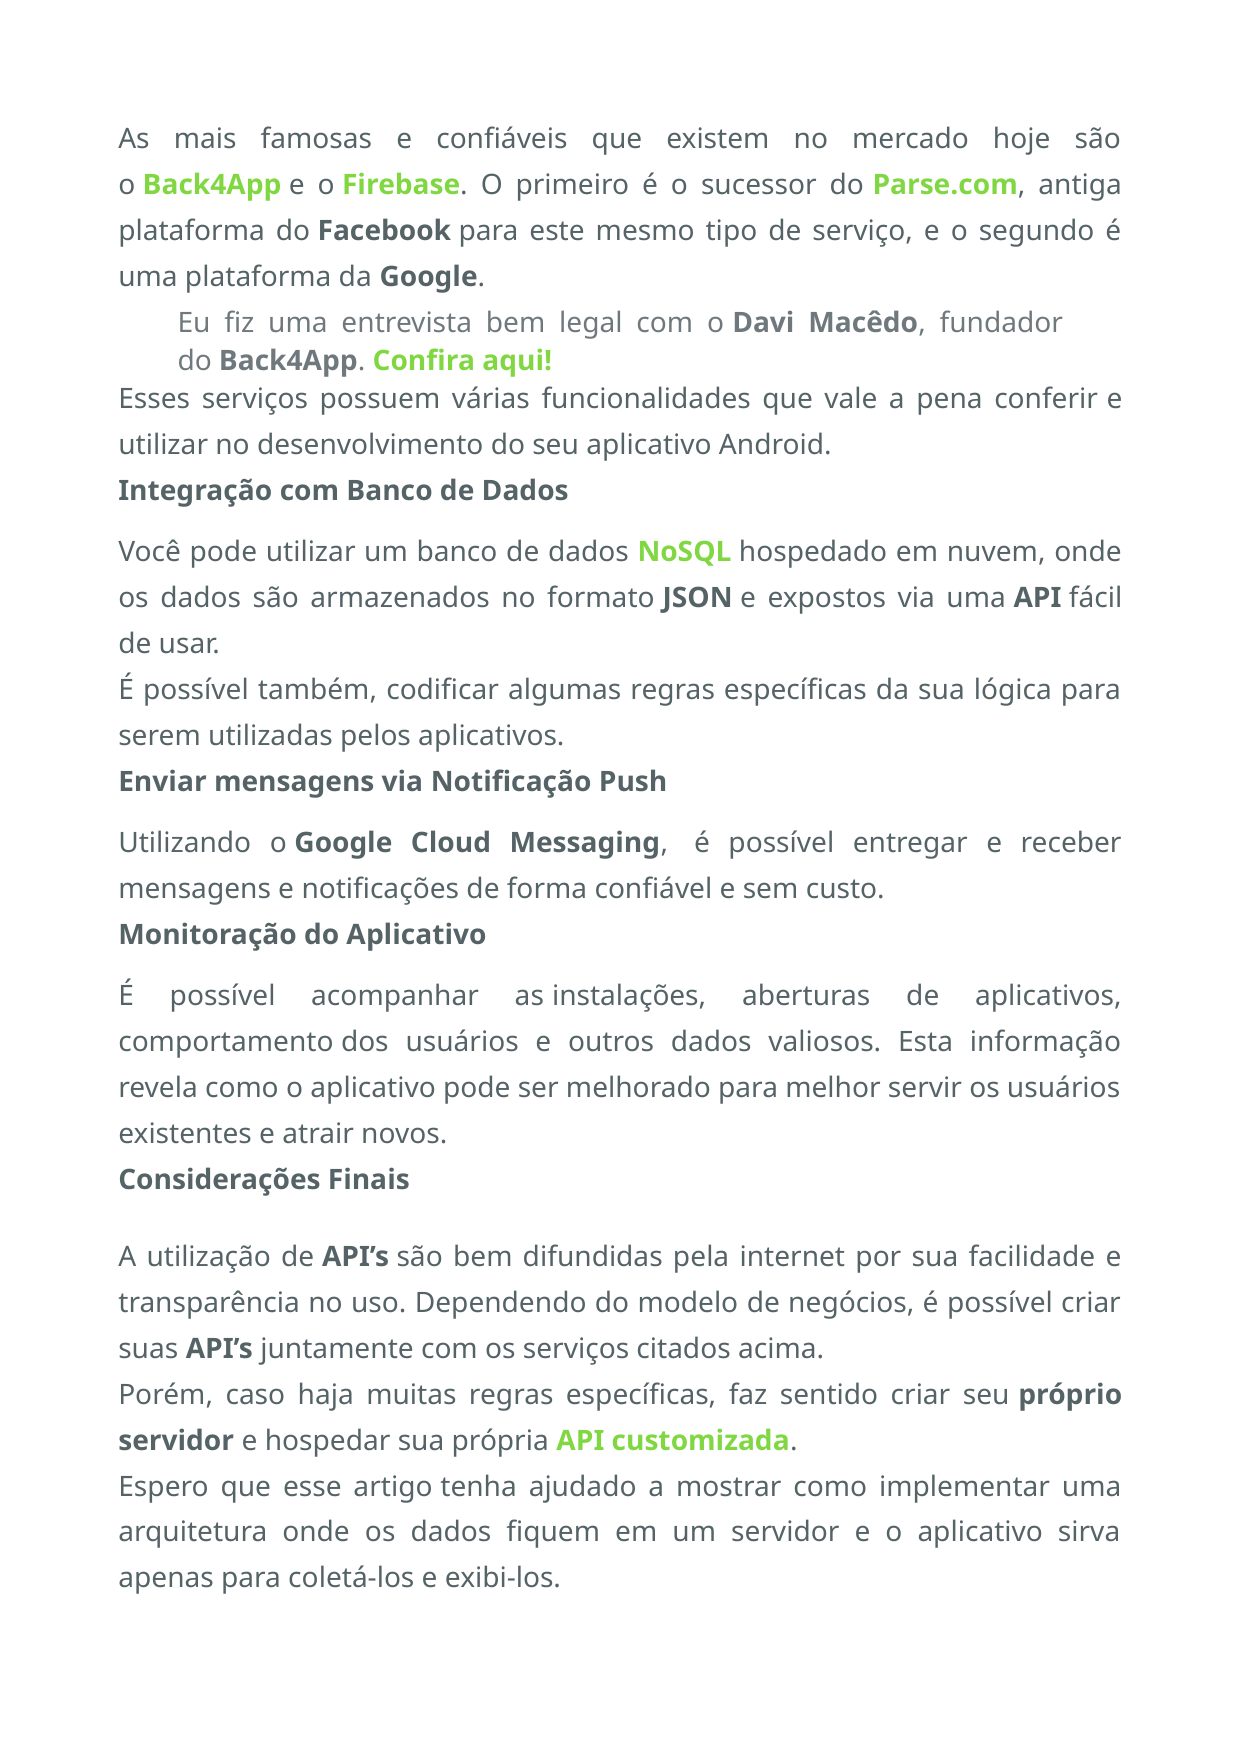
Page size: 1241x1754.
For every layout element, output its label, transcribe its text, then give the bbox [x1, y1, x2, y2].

text Eu fiz uma entrevista bem legal com o Davi Macêdo, fundador do Back4App. Confira aqui! [177, 302, 1063, 378]
subtitle Monitoração do Aplicativo [118, 914, 1122, 953]
text Porém, caso haja muitas regras específicas, faz sentido criar seu próprio servidor e hospedar sua própria API customizada. [118, 1374, 1122, 1458]
subtitle Enviar mensagens via Notificação Push [118, 761, 1122, 800]
text Você pode utilizar um banco de dados NoSQL hospedado em nuvem, onde os dados são armazenados no formato JSON e expostos via uma API fácil de usar. [118, 532, 1122, 662]
subtitle Integração com Banco de Dados [118, 470, 1122, 509]
text Espero que esse artigo tenha ajudado a mostrar como implementar uma arquitetura onde os dados fiquem em um servidor e o aplicativo sirva apenas para coletá-los e exibi-los. [118, 1466, 1122, 1596]
text Esses serviços possuem várias funcionalidades que vale a pena conferir e utilizar no desenvolvimento do seu aplicativo Android. [118, 378, 1122, 463]
text As mais famosas e confiáveis que existem no mercado hoje são o Back4App e o Firebase. O primeiro é o sucessor do Parse.com, antiga plataforma do Facebook para este mesmo tipo de serviço, e o segundo é uma plataforma da Google. [118, 118, 1122, 294]
text A utilização de API’s são bem difundidas pela internet por sua facilidade e transparência no uso. Dependendo do modelo de negócios, é possível criar suas API’s juntamente com os serviços citados acima. [118, 1236, 1122, 1366]
text É possível também, codificar algumas regras específicas da sua lógica para serem utilizadas pelos aplicativos. [118, 669, 1122, 754]
text É possível acompanhar as instalações, aberturas de aplicativos, comportamento dos usuários e outros dados valiosos. Esta informação revela como o aplicativo pode ser melhorado para melhor servir os usuários existentes e atrair novos. [118, 976, 1122, 1152]
subtitle Considerações Finais [118, 1159, 1122, 1198]
text Utilizando o Google Cloud Messaging, é possível entregar e receber mensagens e notificações de forma confiável e sem custo. [118, 823, 1122, 907]
